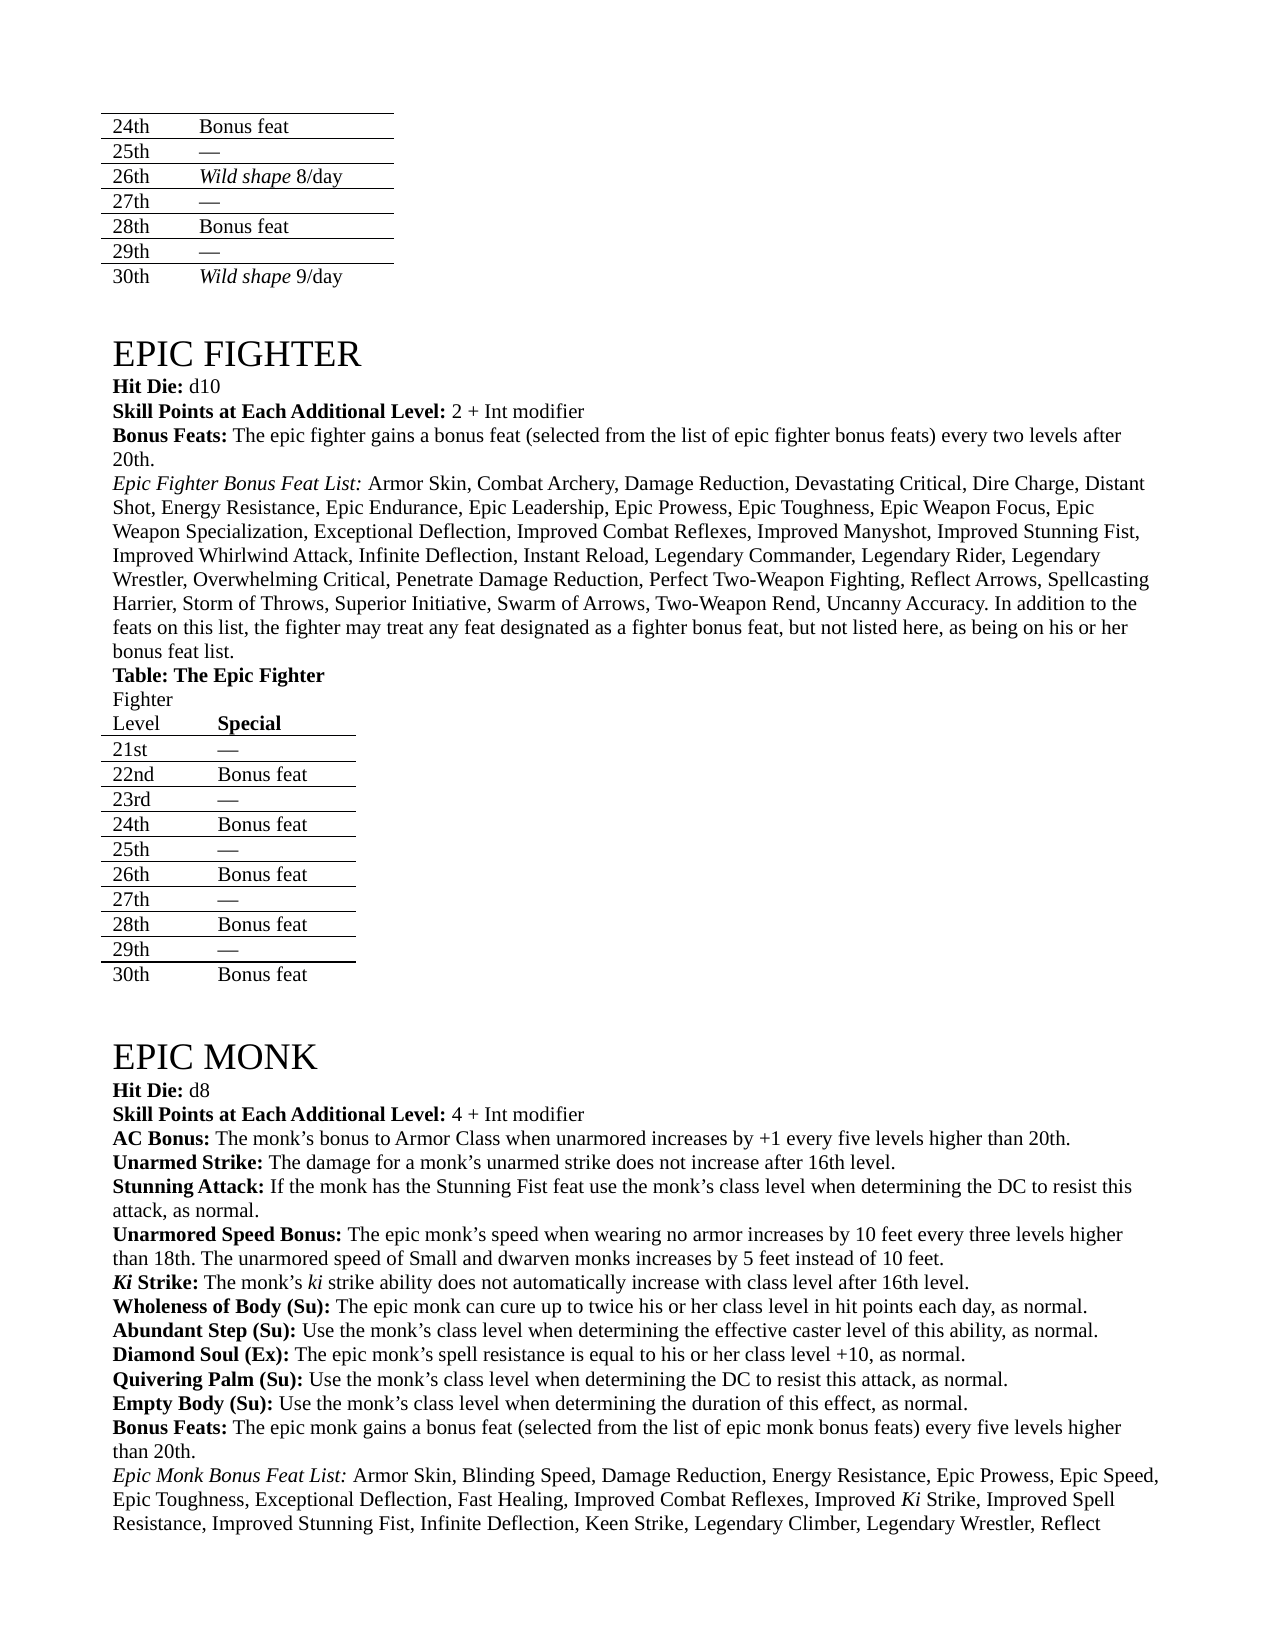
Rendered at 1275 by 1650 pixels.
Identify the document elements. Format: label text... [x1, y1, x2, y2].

table_cell 30th [101, 963, 206, 986]
table_cell Bonus feat [206, 762, 356, 786]
text Abundant Step (Su): Use the monk’s class level when determining the effective caster level of this ability, as normal. [112, 1318, 1162, 1342]
table_cell 26th [101, 164, 188, 188]
table_cell 27th [101, 189, 188, 213]
table_header Special [206, 687, 356, 735]
table_header Fighter Level [101, 687, 206, 735]
table_cell 27th [101, 887, 206, 911]
subtitle EPIC FIGHTER [112, 331, 1162, 374]
table_cell 25th [101, 837, 206, 861]
table_cell 25th [101, 139, 188, 163]
table_cell 22nd [101, 762, 206, 786]
table_cell Bonus feat [188, 114, 394, 138]
table_cell — [188, 189, 394, 213]
text Skill Points at Each Additional Level: 2 + Int modifier [112, 398, 1162, 423]
table_cell 29th [101, 937, 206, 961]
text Unarmed Strike: The damage for a monk’s unarmed strike does not increase after 16th level. [112, 1150, 1162, 1174]
table_cell — [206, 937, 356, 961]
table_cell Bonus feat [206, 812, 356, 836]
table_cell Bonus feat [206, 862, 356, 886]
table_cell — [188, 239, 394, 263]
table_cell Bonus feat [188, 214, 394, 238]
text Unarmored Speed Bonus: The epic monk’s speed when wearing no armor increases by 10 feet every three levels higher than 18th. The unarmored speed of Small and dwarven monks increases by 5 feet instead of 10 feet. [112, 1222, 1162, 1270]
table_cell Bonus feat [206, 963, 356, 986]
table_cell — [206, 887, 356, 911]
text Hit Die: d8 [112, 1078, 1162, 1102]
table_cell Bonus feat [206, 912, 356, 936]
text Quivering Palm (Su): Use the monk’s class level when determining the DC to resist this attack, as normal. [112, 1366, 1162, 1391]
table_cell Wild shape 8/day [188, 164, 394, 188]
text AC Bonus: The monk’s bonus to Armor Class when unarmored increases by +1 every five levels higher than 20th. [112, 1126, 1162, 1150]
table_cell Wild shape 9/day [188, 264, 394, 288]
text Epic Fighter Bonus Feat List: Armor Skin, Combat Archery, Damage Reduction, Devastating Critical, Dire Charge, Distant Shot, Energy Resistance, Epic Endurance, Epic Leadership, Epic Prowess, Epic Toughness, Epic Weapon Focus, Epic Weapon Specialization, Exceptional Deflection, Improved Combat Reflexes, Improved Manyshot, Improved Stunning Fist, Improved Whirlwind Attack, Infinite Deflection, Instant Reload, Legendary Commander, Legendary Rider, Legendary Wrestler, Overwhelming Critical, Penetrate Damage Reduction, Perfect Two-Weapon Fighting, Reflect Arrows, Spellcasting Harrier, Storm of Throws, Superior Initiative, Swarm of Arrows, Two-Weapon Rend, Uncanny Accuracy. In addition to the feats on this list, the fighter may treat any feat designated as a fighter bonus feat, but not listed here, as being on his or her bonus feat list. [112, 471, 1162, 663]
text Ki Strike: The monk’s ki strike ability does not automatically increase with class level after 16th level. [112, 1270, 1162, 1294]
text Wholeness of Body (Su): The epic monk can cure up to twice his or her class level in hit points each day, as normal. [112, 1294, 1162, 1318]
text Bonus Feats: The epic fighter gains a bonus feat (selected from the list of epic fighter bonus feats) every two levels after 20th. [112, 423, 1162, 471]
table_cell — [188, 139, 394, 163]
table_cell 28th [101, 214, 188, 238]
table_cell 23rd [101, 787, 206, 811]
table_cell — [206, 787, 356, 811]
text Diamond Soul (Ex): The epic monk’s spell resistance is equal to his or her class level +10, as normal. [112, 1342, 1162, 1366]
table_cell 24th [101, 114, 188, 138]
text Epic Monk Bonus Feat List: Armor Skin, Blinding Speed, Damage Reduction, Energy Resistance, Epic Prowess, Epic Speed, Epic Toughness, Exceptional Deflection, Fast Healing, Improved Combat Reflexes, Improved Ki Strike, Improved Spell Resistance, Improved Stunning Fist, Infinite Deflection, Keen Strike, Legendary Climber, Legendary Wrestler, Reflect [112, 1463, 1162, 1535]
table_cell 26th [101, 862, 206, 886]
text Stunning Attack: If the monk has the Stunning Fist feat use the monk’s class level when determining the DC to resist this attack, as normal. [112, 1174, 1162, 1222]
table_cell 28th [101, 912, 206, 936]
text Bonus Feats: The epic monk gains a bonus feat (selected from the list of epic monk bonus feats) every five levels higher than 20th. [112, 1414, 1162, 1463]
text Table: The Epic Fighter [112, 663, 1162, 687]
table_cell — [206, 736, 356, 761]
table_cell 30th [101, 264, 188, 288]
subtitle EPIC MONK [112, 1034, 1162, 1078]
text Empty Body (Su): Use the monk’s class level when determining the duration of this effect, as normal. [112, 1391, 1162, 1414]
text Skill Points at Each Additional Level: 4 + Int modifier [112, 1102, 1162, 1126]
text Hit Die: d10 [112, 374, 1162, 398]
table_cell 21st [101, 736, 206, 761]
table_cell 29th [101, 239, 188, 263]
table_cell — [206, 837, 356, 861]
table_cell 24th [101, 812, 206, 836]
